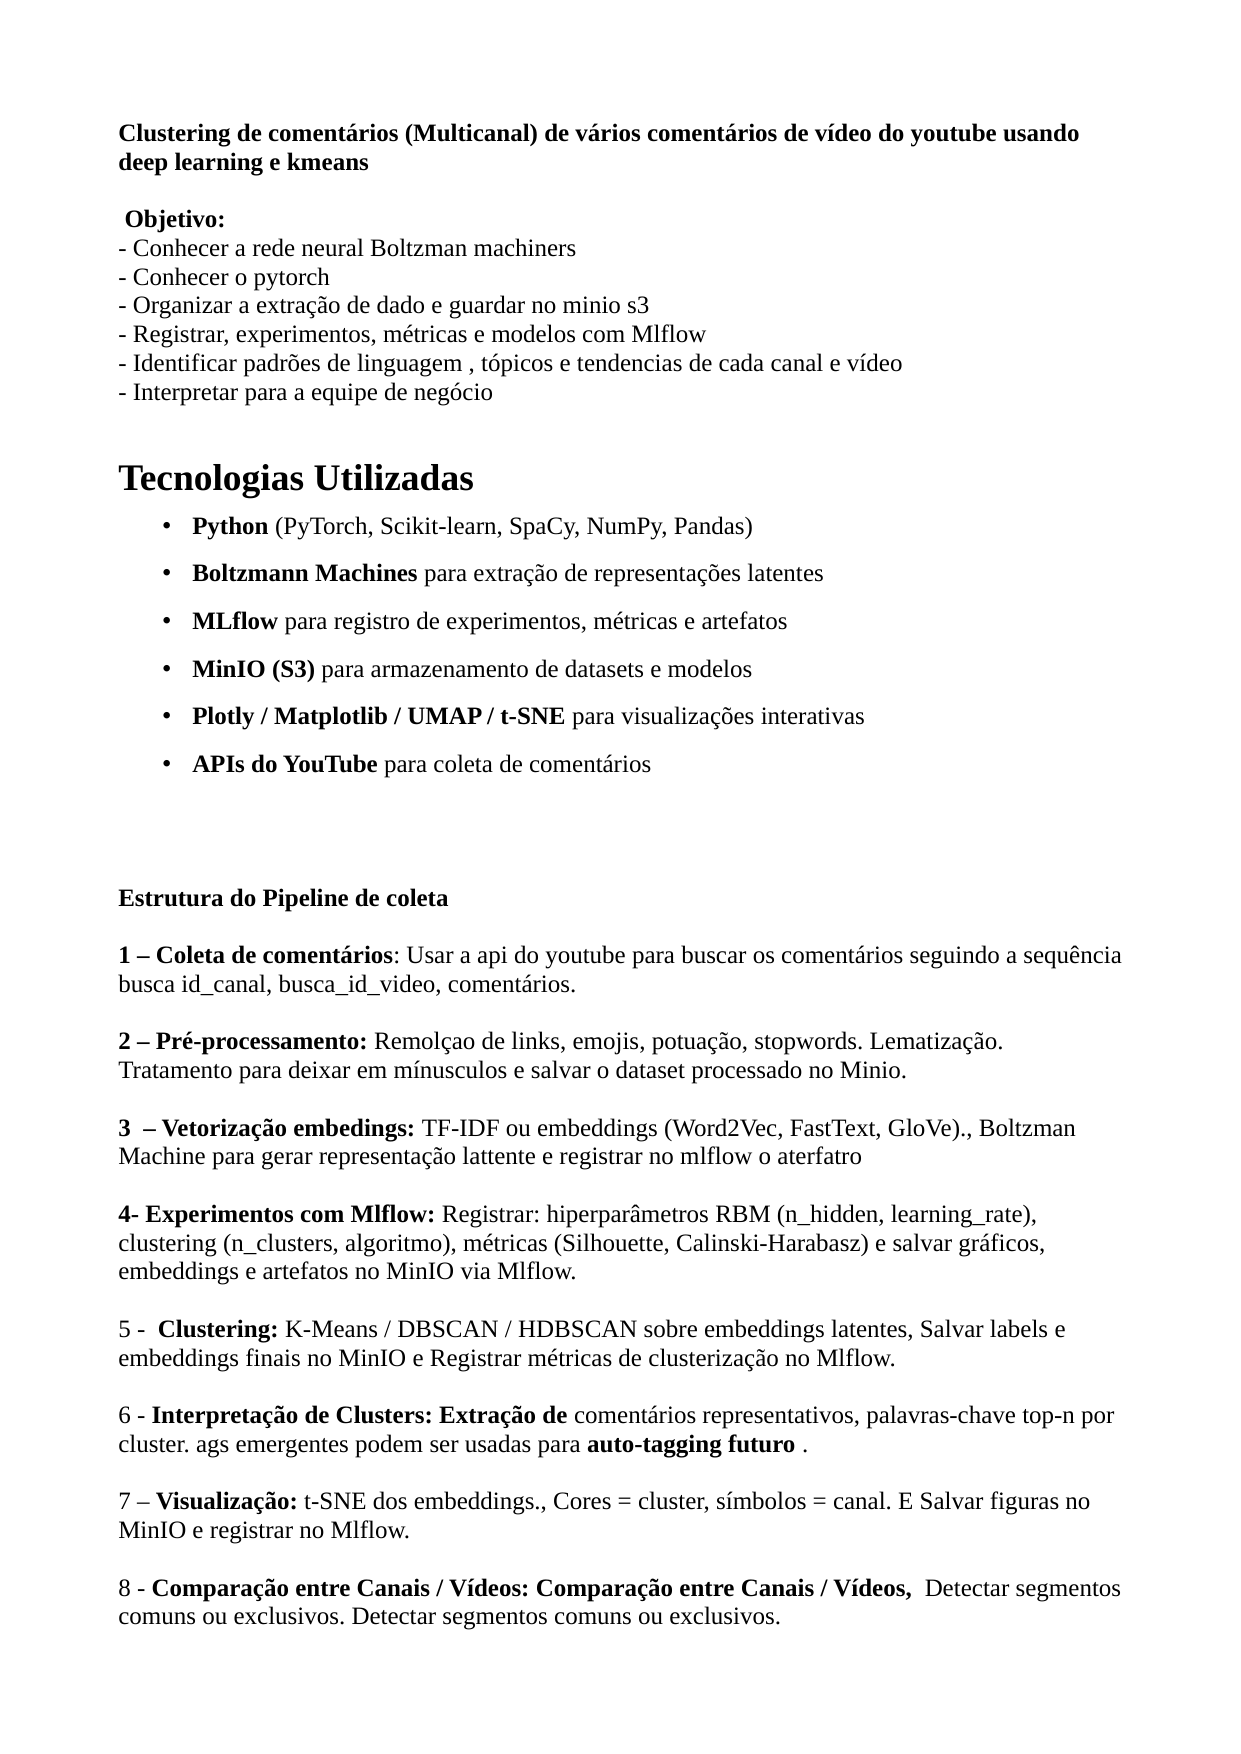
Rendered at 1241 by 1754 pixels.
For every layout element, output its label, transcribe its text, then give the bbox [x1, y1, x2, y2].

text - Interpretar para a equipe de negócio [118, 377, 1122, 406]
text busca id_canal, busca_id_video, comentários. [118, 969, 1122, 998]
text - Conhecer o pytorch [118, 262, 1122, 291]
text 4- Experimentos com Mlflow: Registrar: hiperparâmetros RBM (n_hidden, learning_rate), clustering (n_clusters, algoritmo), métricas (Silhouette, Calinski-Harabasz) e salvar gráficos, embeddings e artefatos no MinIO via Mlflow. [118, 1199, 1122, 1285]
text 5 - Clustering: K-Means / DBSCAN / HDBSCAN sobre embeddings latentes, Salvar labels e embeddings finais no MinIO e Registrar métricas de clusterização no Mlflow. [118, 1314, 1122, 1371]
text 2 – Pré-processamento: Remolçao de links, emojis, potuação, stopwords. Lematização. Tratamento para deixar em mínusculos e salvar o dataset processado no Minio. [118, 1026, 1122, 1084]
text 7 – Visualização: t-SNE dos embeddings., Cores = cluster, símbolos = canal. E Salvar figuras no MinIO e registrar no Mlflow. [118, 1486, 1122, 1544]
list MLflow para registro de experimentos, métricas e artefatos [162, 606, 1122, 635]
subtitle Tecnologias Utilizadas [118, 455, 1122, 498]
list APIs do YouTube para coleta de comentários [162, 749, 1122, 778]
text 3 – Vetorização embedings: TF-IDF ou embeddings (Word2Vec, FastText, GloVe)., Boltzman Machine para gerar representação lattente e registrar no mlflow o aterfatro [118, 1113, 1122, 1170]
list Plotly / Matplotlib / UMAP / t-SNE para visualizações interativas [162, 701, 1122, 730]
list MinIO (S3) para armazenamento de datasets e modelos [162, 654, 1122, 682]
text Estrutura do Pipeline de coleta [118, 883, 1122, 911]
text - Identificar padrões de linguagem , tópicos e tendencias de cada canal e vídeo [118, 348, 1122, 377]
text - Registrar, experimentos, métricas e modelos com Mlflow [118, 319, 1122, 348]
text 8 - Comparação entre Canais / Vídeos: Comparação entre Canais / Vídeos, Detectar segmentos comuns ou exclusivos. Detectar segmentos comuns ou exclusivos. [118, 1573, 1122, 1630]
list Boltzmann Machines para extração de representações latentes [162, 558, 1122, 587]
text 6 - Interpretação de Clusters: Extração de comentários representativos, palavras-chave top-n por cluster. ags emergentes podem ser usadas para auto-tagging futuro . [118, 1400, 1122, 1458]
list Python (PyTorch, Scikit-learn, SpaCy, NumPy, Pandas) [162, 511, 1122, 539]
text - Organizar a extração de dado e guardar no minio s3 [118, 291, 1122, 319]
text Objetivo: [118, 204, 1122, 233]
text 1 – Coleta de comentários: Usar a api do youtube para buscar os comentários seguindo a sequência [118, 940, 1122, 969]
text - Conhecer a rede neural Boltzman machiners [118, 233, 1122, 262]
text Clustering de comentários (Multicanal) de vários comentários de vídeo do youtube usando deep learning e kmeans [118, 118, 1122, 176]
